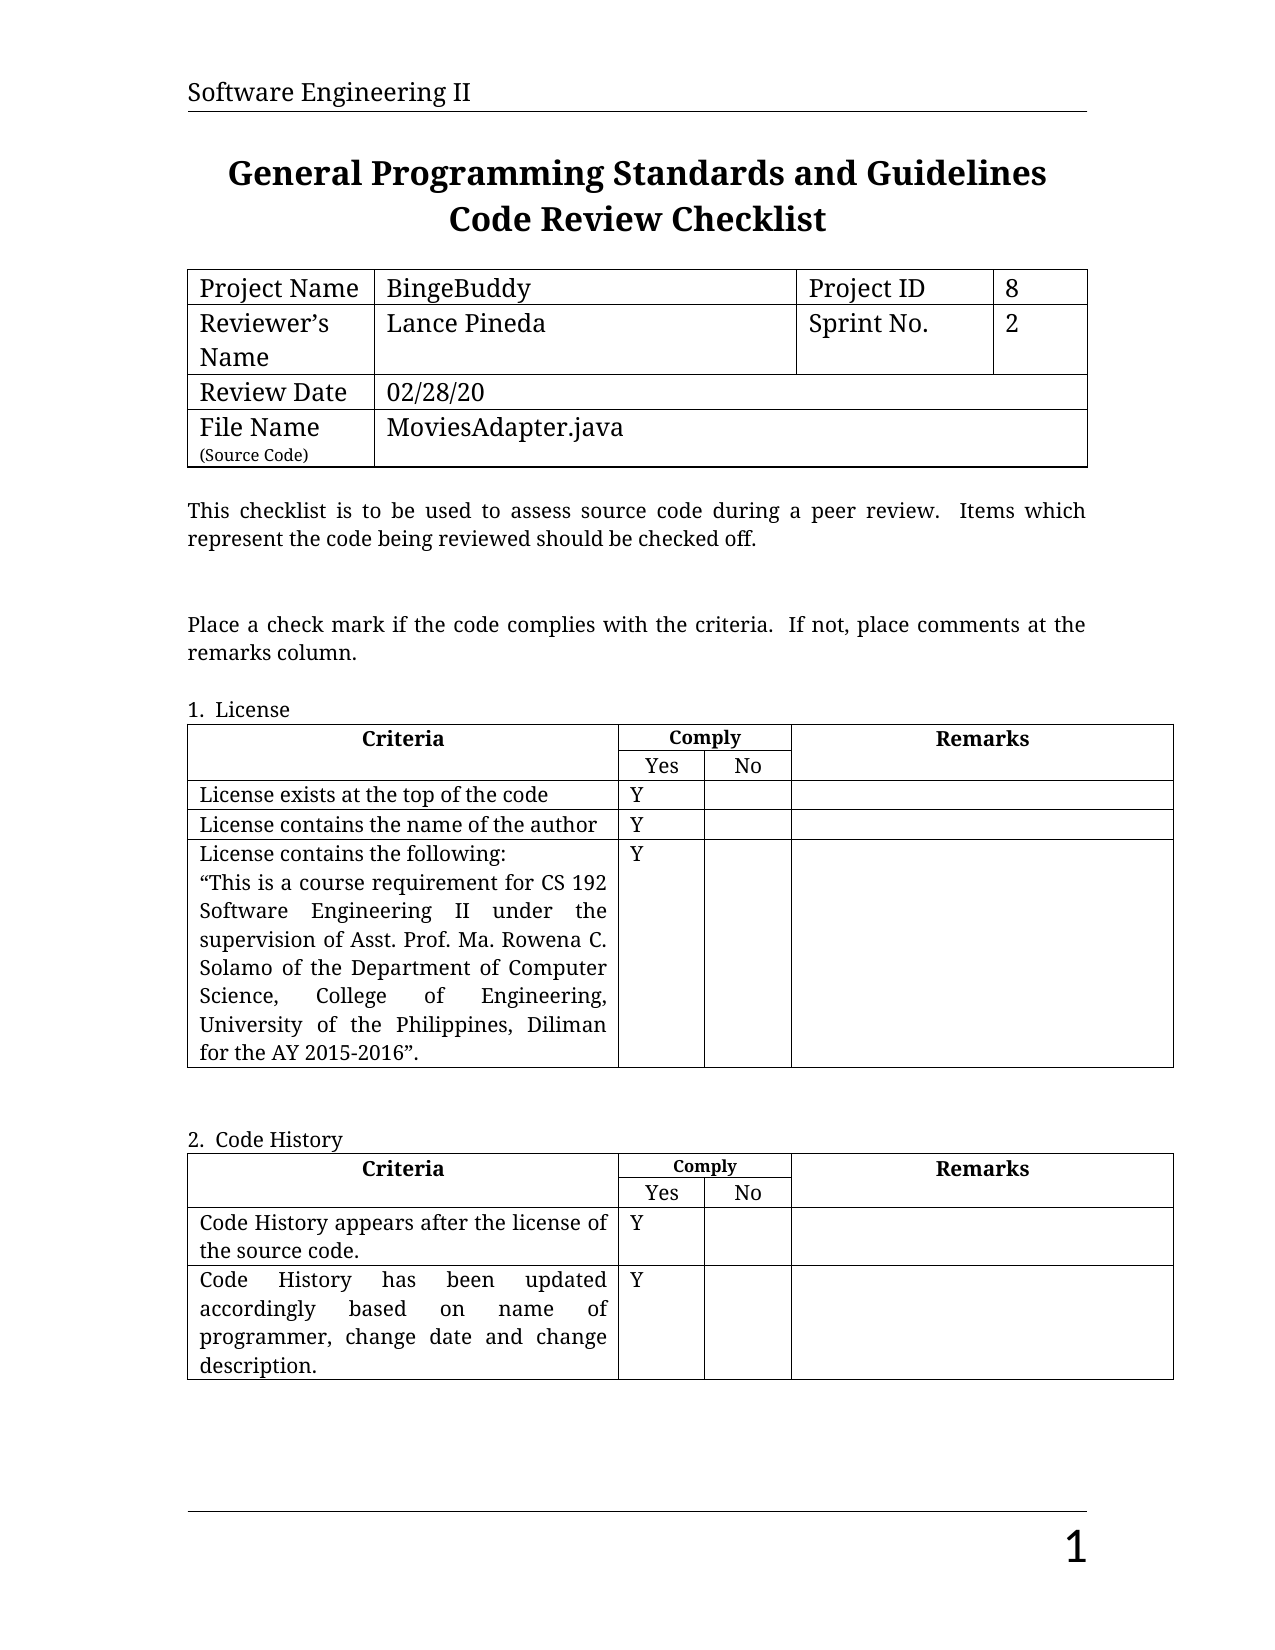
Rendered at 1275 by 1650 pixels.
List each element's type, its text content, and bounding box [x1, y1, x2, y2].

table_cell [705, 781, 791, 809]
table_cell [792, 1266, 1173, 1379]
table_header Remarks [792, 725, 1173, 779]
table_cell [705, 840, 791, 1067]
table_cell 2 [994, 305, 1087, 373]
table_cell Y [619, 781, 704, 809]
text This checklist is to be used to assess source code during a peer review. Items which represent the code being reviewed should be checked off. [187, 496, 1087, 553]
table_header Criteria [188, 1154, 618, 1207]
table_header Comply [619, 1154, 791, 1177]
table_cell No [705, 1178, 791, 1207]
table_cell File Name (Source Code) [188, 410, 374, 466]
table_cell License exists at the top of the code [188, 781, 618, 809]
text General Programming Standards and Guidelines Code Review Checklist [187, 150, 1087, 241]
text 2. Code History [187, 1125, 1087, 1153]
table_cell Y [619, 840, 704, 1067]
table_cell Lance Pineda [375, 305, 796, 373]
table_cell [792, 781, 1173, 809]
table_cell [792, 1208, 1173, 1264]
table_cell 02/28/20 [375, 375, 1087, 409]
table_cell No [705, 751, 791, 779]
table_cell [705, 1266, 791, 1379]
table_cell Y [619, 1266, 704, 1379]
table_cell Review Date [188, 375, 374, 409]
table_cell Code History appears after the license of the source code. [188, 1208, 618, 1264]
table_header Remarks [792, 1154, 1173, 1207]
table_cell [705, 810, 791, 838]
table_cell MoviesAdapter.java [375, 410, 1087, 466]
table_cell License contains the following: “This is a course requirement for CS 192 Software Engineering II under the supervision of Asst. Prof. Ma. Rowena C. Solamo of the Department of Computer Science, College of Engineering, University of the Philippines, Diliman for the AY 2015-2016”. [188, 840, 618, 1067]
table_cell [792, 810, 1173, 838]
table_cell [792, 840, 1173, 1067]
text Place a check mark if the code complies with the criteria. If not, place comments at the remarks column. [187, 610, 1087, 667]
table_header Comply [619, 725, 791, 750]
text 1. License [187, 695, 1087, 723]
table_cell [705, 1208, 791, 1264]
table_cell Sprint No. [797, 305, 993, 373]
table_cell Yes [619, 751, 704, 779]
table_header 8 [994, 270, 1087, 304]
table_cell License contains the name of the author [188, 810, 618, 838]
table_cell Yes [619, 1178, 704, 1207]
table_header Project ID [797, 270, 993, 304]
table_header BingeBuddy [375, 270, 796, 304]
table_cell Code History has been updated accordingly based on name of programmer, change date and change description. [188, 1266, 618, 1379]
table_cell Y [619, 810, 704, 838]
table_cell Reviewer’s Name [188, 305, 374, 373]
table_cell Y [619, 1208, 704, 1264]
table_header Project Name [188, 270, 374, 304]
table_header Criteria [188, 725, 618, 779]
